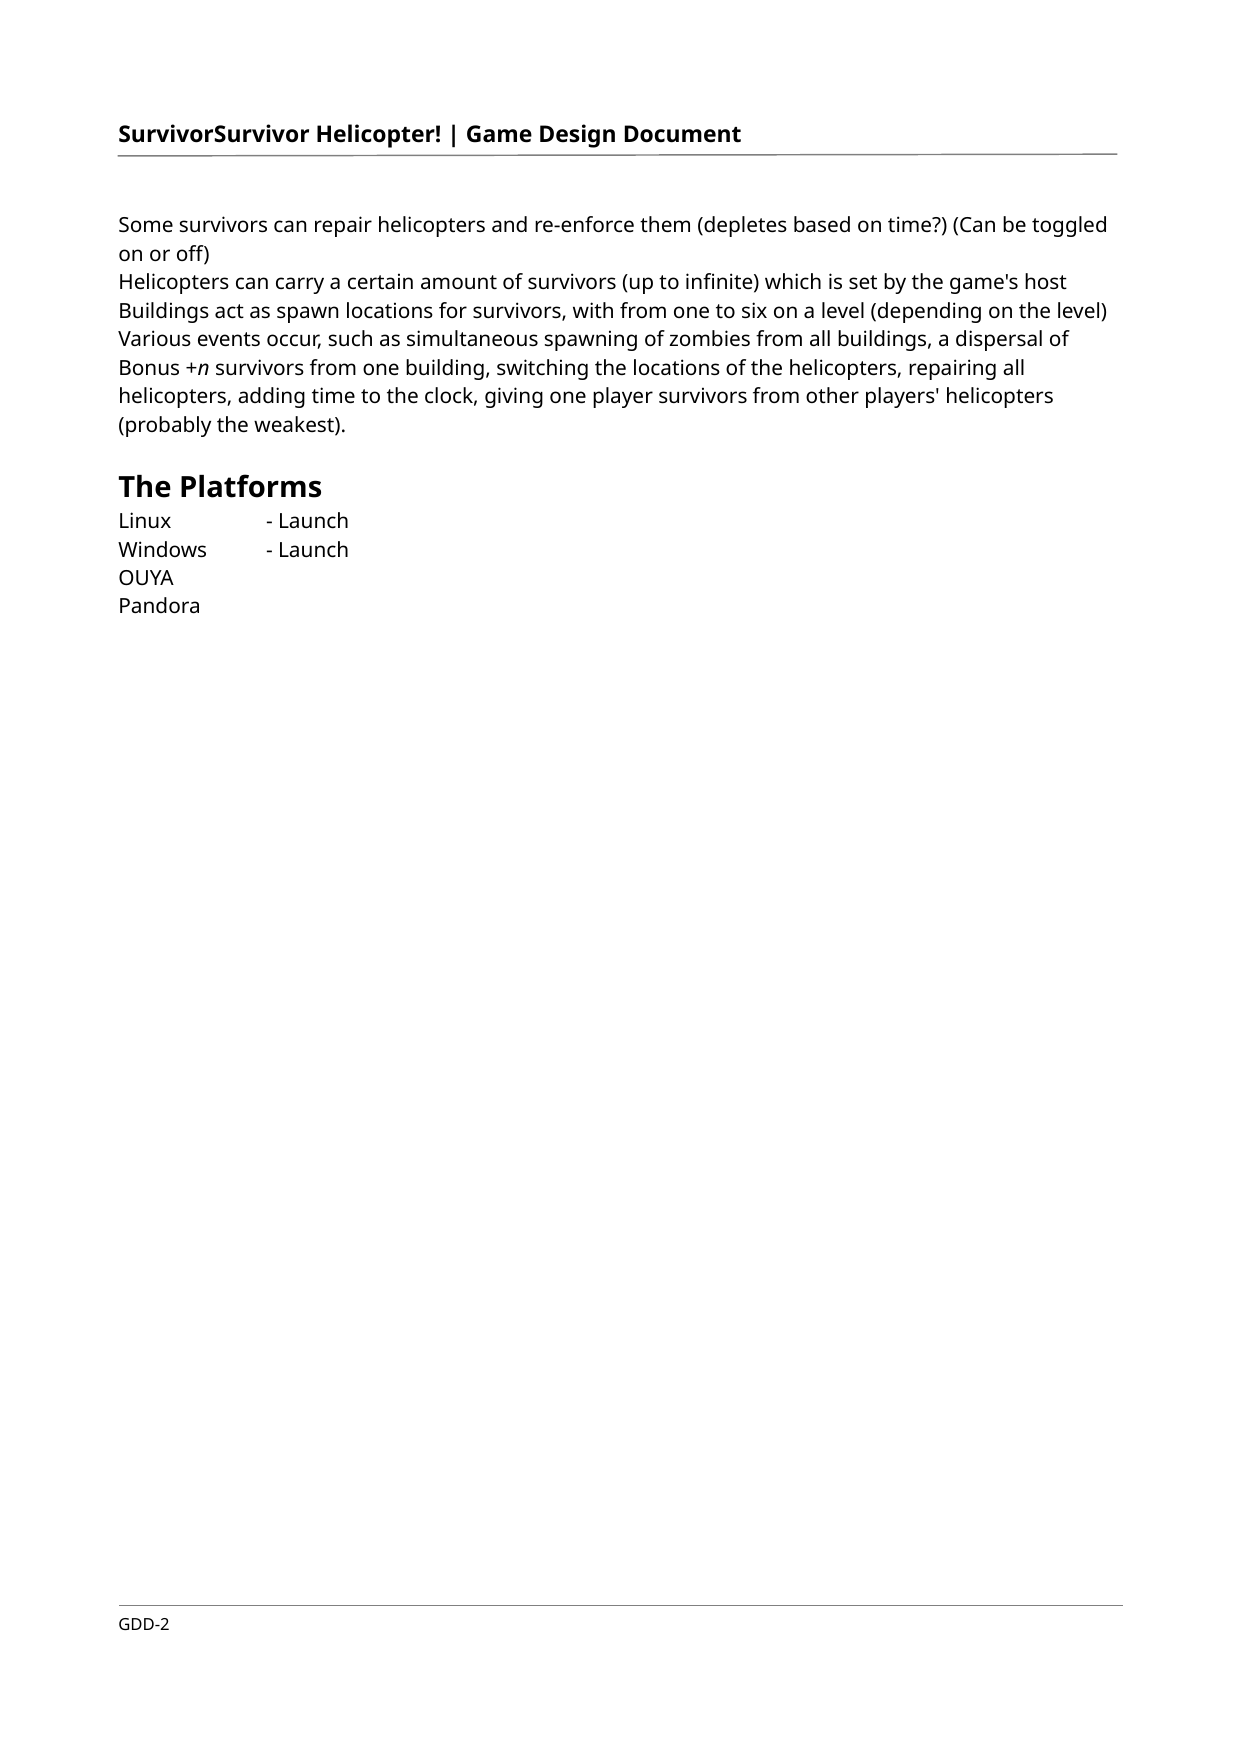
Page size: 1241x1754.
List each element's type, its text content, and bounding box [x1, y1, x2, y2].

text Various events occur, such as simultaneous spawning of zombies from all buildings, a dispersal of Bonus +n survivors from one building, switching the locations of the helicopters, repairing all helicopters, adding time to the clock, giving one player survivors from other players' helicopters (probably the weakest). [118, 324, 1122, 438]
text Buildings act as spawn locations for survivors, with from one to six on a level (depending on the level) [118, 296, 1122, 324]
text Some survivors can repair helicopters and re-enforce them (depletes based on time?) (Can be toggled on or off) [118, 211, 1122, 267]
text Linux - Launch [118, 506, 1122, 535]
text Pandora [118, 592, 1122, 620]
text The Platforms [118, 467, 1122, 506]
text Windows - Launch [118, 535, 1122, 563]
text Helicopters can carry a certain amount of survivors (up to infinite) which is set by the game's host [118, 267, 1122, 296]
text OUYA [118, 563, 1122, 592]
